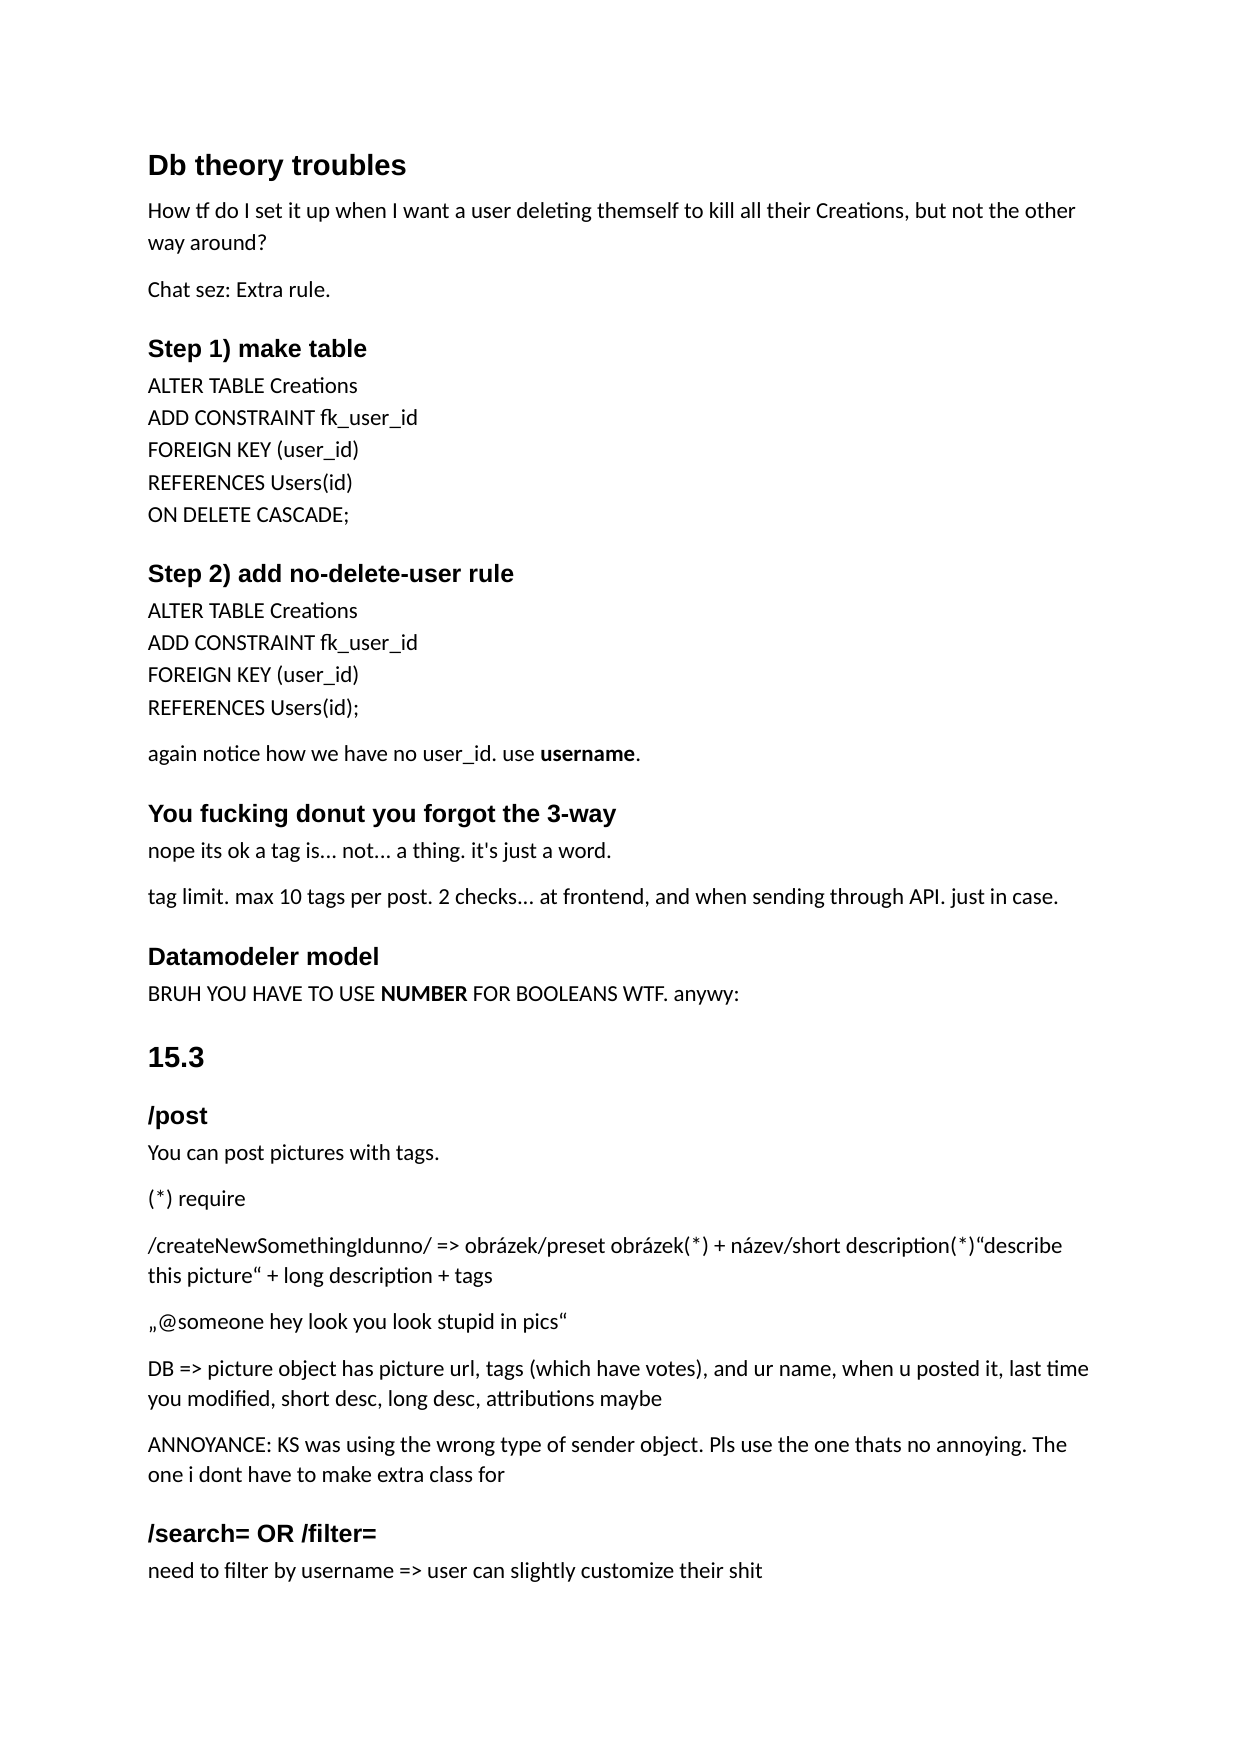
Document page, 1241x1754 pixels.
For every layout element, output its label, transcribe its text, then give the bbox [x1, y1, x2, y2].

text nope its ok a tag is... not... a thing. it's just a word. [148, 836, 1093, 864]
subtitle /search= OR /filter= [148, 1519, 1093, 1548]
text Chat sez: Extra rule. [148, 275, 1093, 303]
text How tf do I set it up when I want a user deleting themself to kill all their Creations, but not the other way around? [148, 196, 1093, 256]
subtitle You fucking donut you forgot the 3-way [148, 799, 1093, 827]
text again notice how we have no user_id. use username. [148, 739, 1093, 767]
subtitle Step 1) make table [148, 334, 1093, 363]
subtitle /post [148, 1101, 1093, 1130]
subtitle Db theory troubles [148, 148, 1093, 181]
subtitle Datamodeler model [148, 942, 1093, 971]
text You can post pictures with tags. [148, 1138, 1093, 1166]
text need to filter by username => user can slightly customize their shit [148, 1556, 1093, 1584]
text DB => picture object has picture url, tags (which have votes), and ur name, when u posted it, last time you modified, short desc, long desc, attributions maybe [148, 1354, 1093, 1412]
subtitle Step 2) add no-delete-user rule [148, 559, 1093, 588]
text ALTER TABLE Creations ADD CONSTRAINT fk_user_id FOREIGN KEY (user_id) REFERENCES Users(id); [148, 596, 1093, 721]
text tag limit. max 10 tags per post. 2 checks... at frontend, and when sending through API. just in case. [148, 882, 1093, 911]
text /createNewSomethingIdunno/ => obrázek/preset obrázek(*) + název/short description(*)“describe this picture“ + long description + tags [148, 1231, 1093, 1289]
text ALTER TABLE Creations ADD CONSTRAINT fk_user_id FOREIGN KEY (user_id) REFERENCES Users(id) ON DELETE CASCADE; [148, 371, 1093, 528]
subtitle 15.3 [148, 1040, 1093, 1074]
text (*) require [148, 1184, 1093, 1212]
text „@someone hey look you look stupid in pics“ [148, 1307, 1093, 1336]
text BRUH YOU HAVE TO USE NUMBER FOR BOOLEANS WTF. anywy: [148, 979, 1093, 1007]
text ANNOYANCE: KS was using the wrong type of sender object. Pls use the one thats no annoying. The one i dont have to make extra class for [148, 1431, 1093, 1488]
